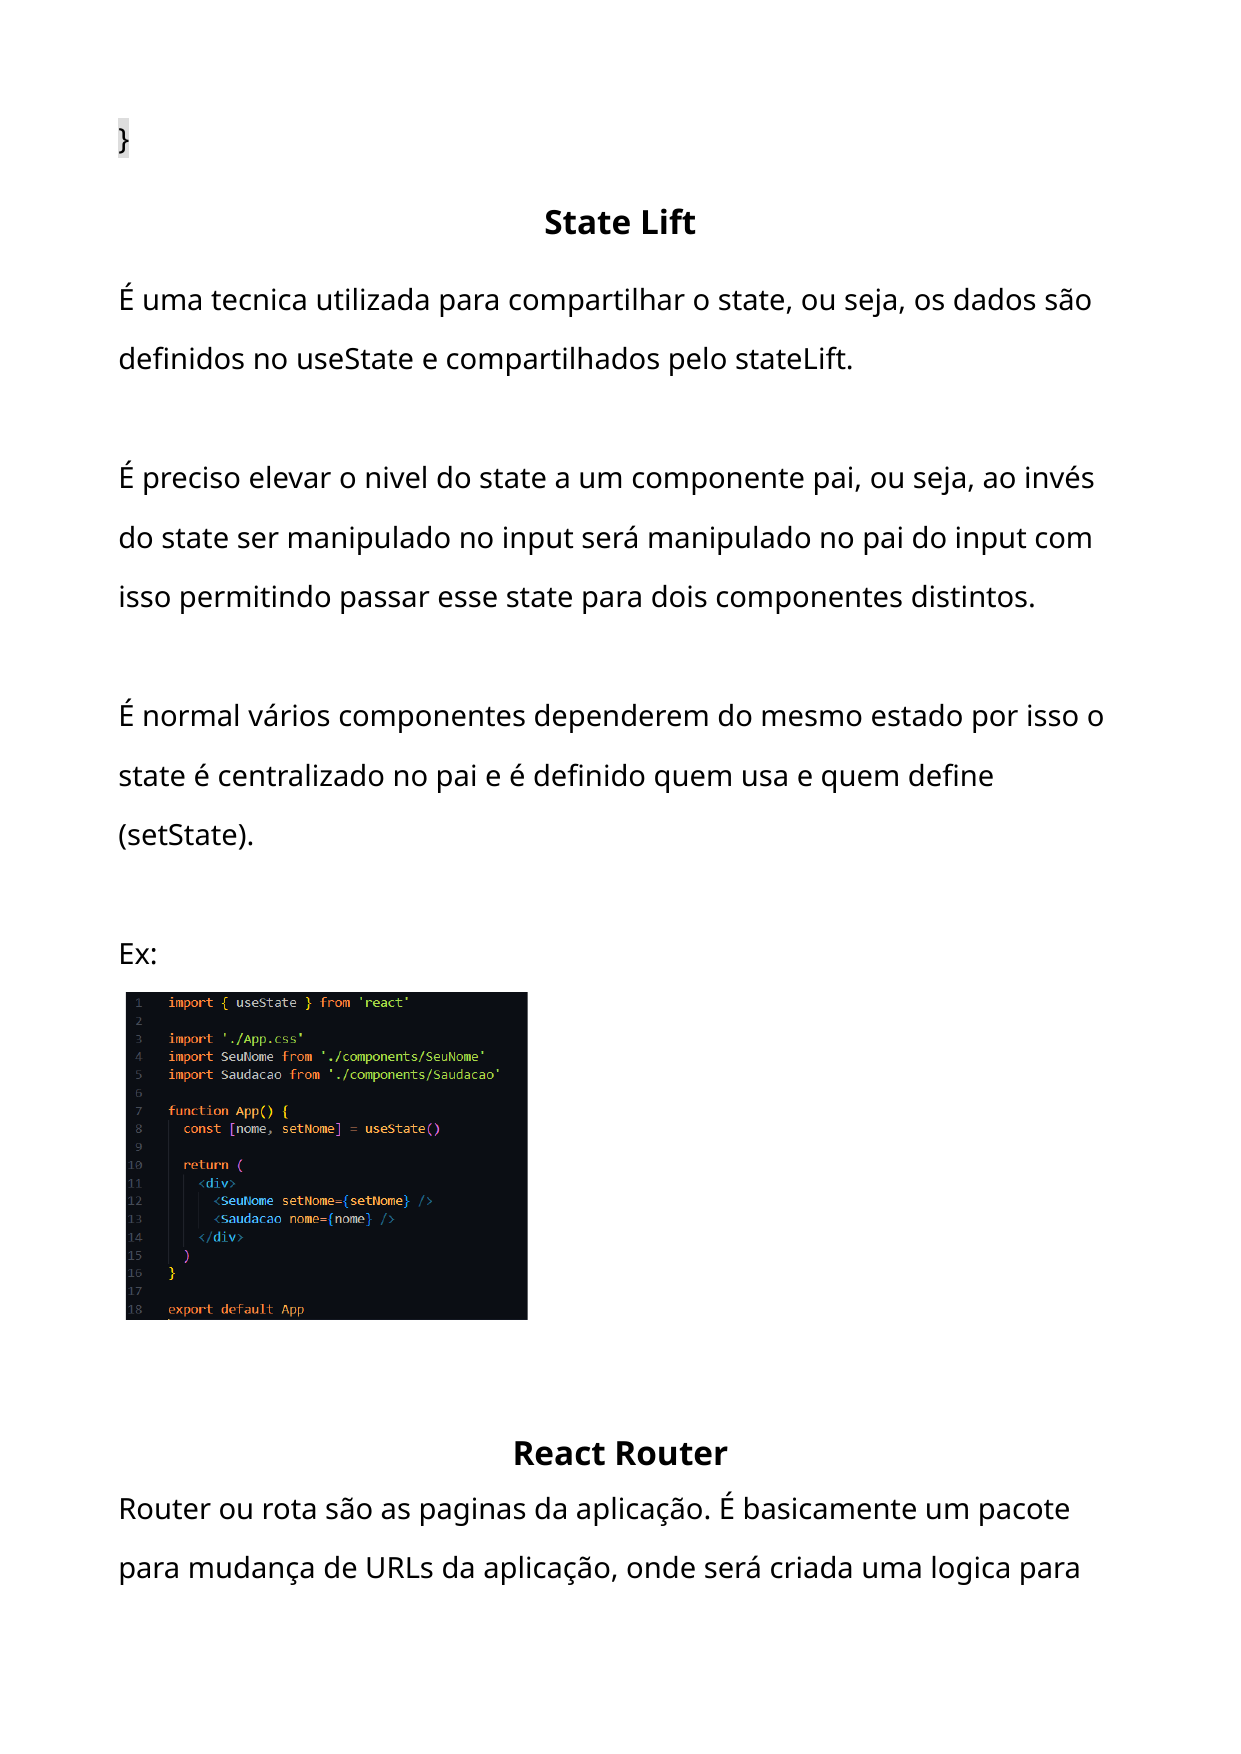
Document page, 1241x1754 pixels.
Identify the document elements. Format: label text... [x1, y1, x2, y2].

subtitle State Lift [118, 198, 1122, 244]
text É preciso elevar o nivel do state a um componente pai, ou seja, ao invés do state ser manipulado no input será manipulado no pai do input com isso permitindo passar esse state para dois componentes distintos. [118, 457, 1122, 616]
text Ex: [118, 933, 1122, 973]
text É normal vários componentes dependerem do mesmo estado por isso o state é centralizado no pai e é definido quem usa e quem define (setState). [118, 695, 1122, 854]
text É uma tecnica utilizada para compartilhar o state, ou seja, os dados são definidos no useState e compartilhados pelo stateLift. [118, 279, 1122, 378]
text } [118, 118, 1122, 158]
subtitle React Router [118, 1430, 1122, 1475]
picture [125, 992, 528, 1320]
text Router ou rota são as paginas da aplicação. É basicamente um pacote para mudança de URLs da aplicação, onde será criada uma logica para [118, 1488, 1122, 1587]
